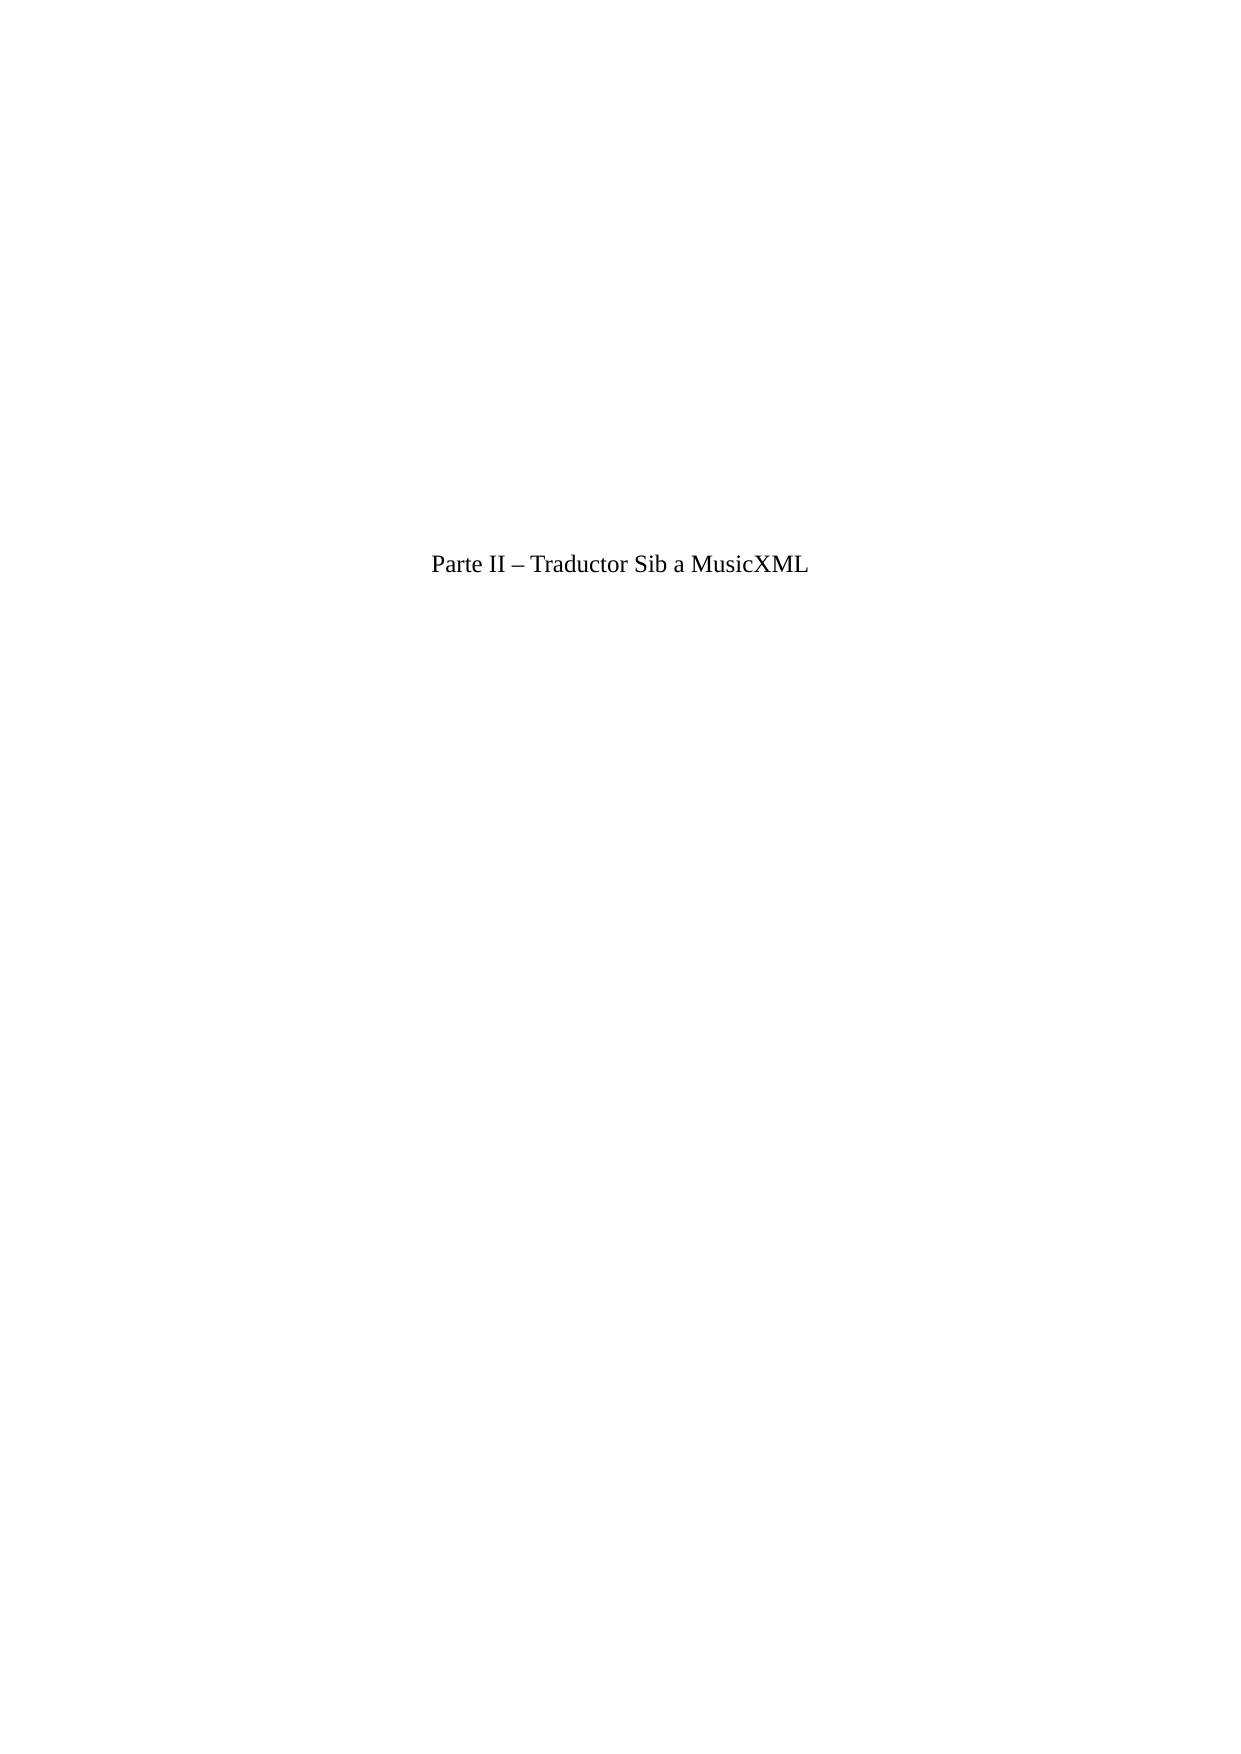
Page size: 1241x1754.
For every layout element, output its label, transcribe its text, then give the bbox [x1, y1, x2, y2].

text Parte II – Traductor Sib a MusicXML [118, 549, 1122, 578]
